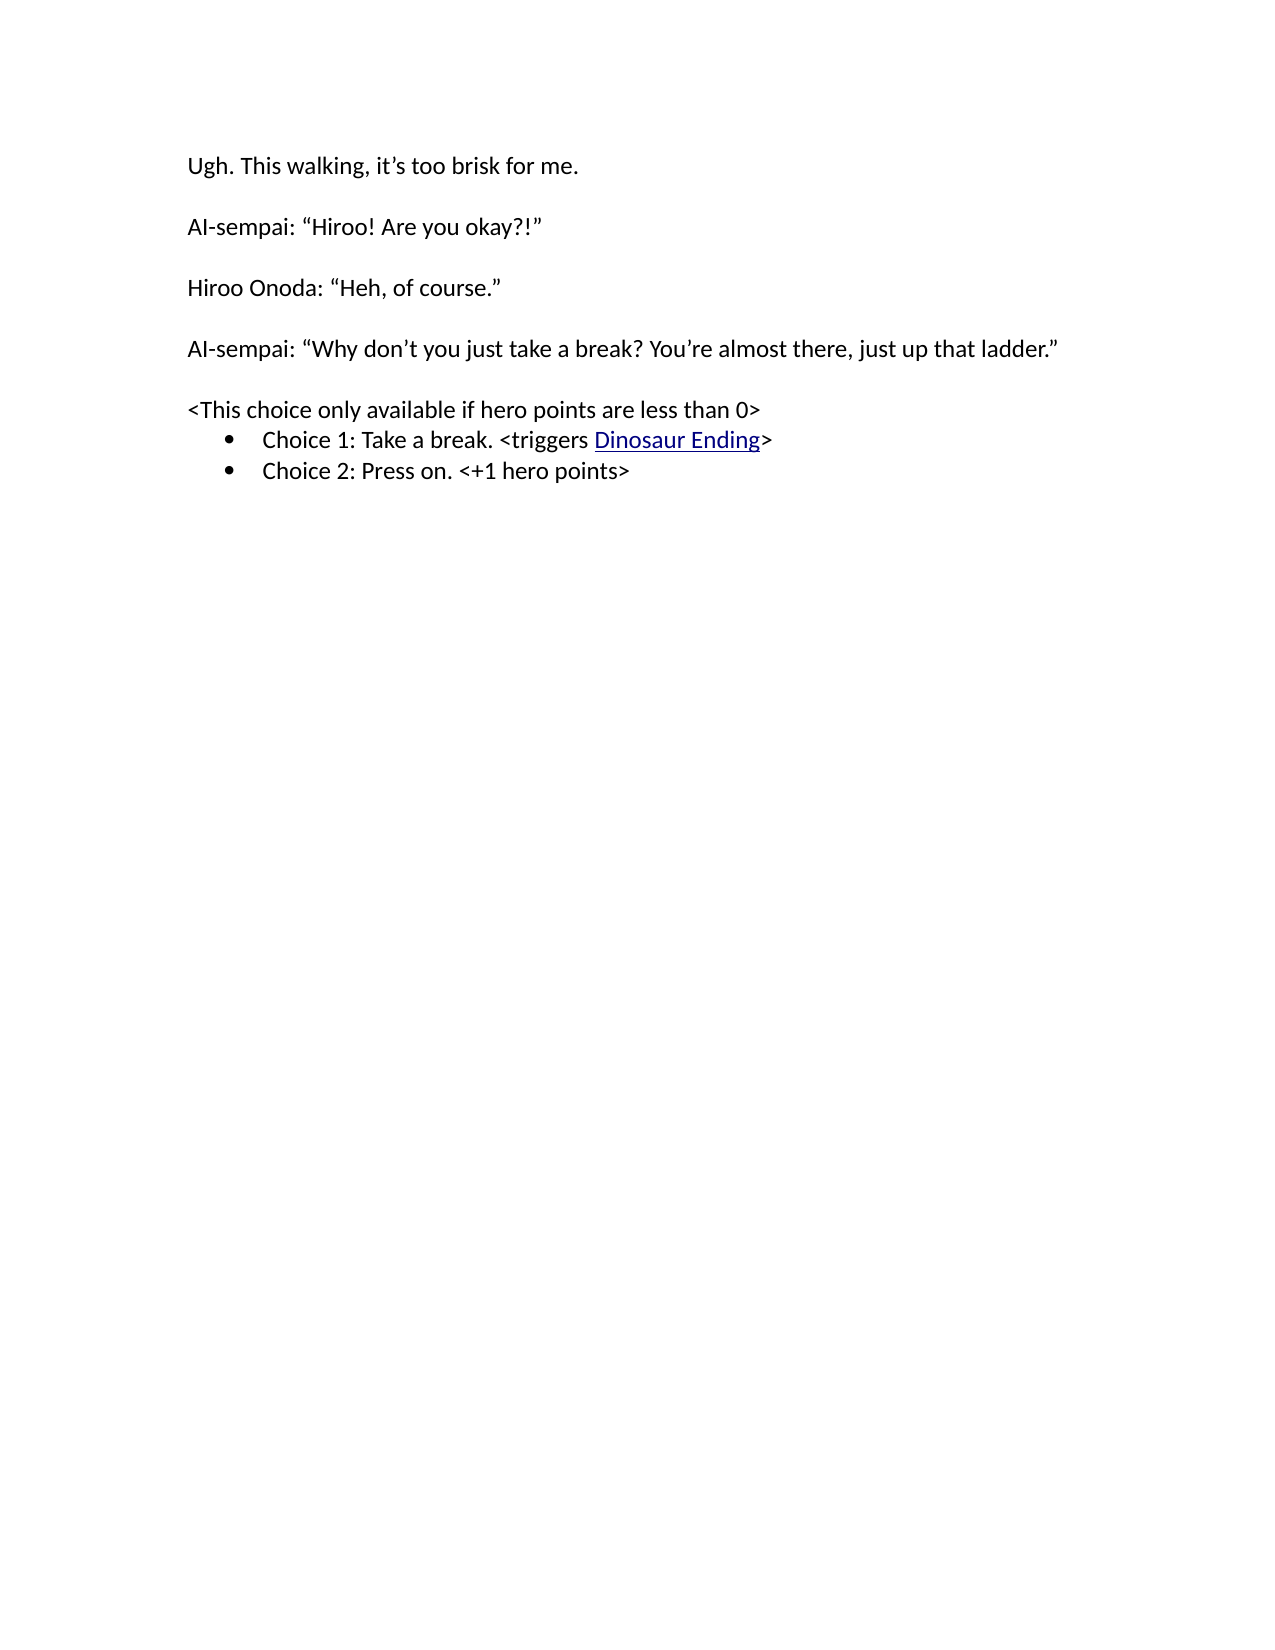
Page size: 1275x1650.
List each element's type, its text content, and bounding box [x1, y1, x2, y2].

text AI-sempai: “Hiroo! Are you okay?!” [187, 211, 1087, 242]
text Hiroo Onoda: “Heh, of course.” [187, 272, 1087, 303]
text AI-sempai: “Why don’t you just take a break? You’re almost there, just up that ladder.” [187, 333, 1087, 364]
text <This choice only available if hero points are less than 0> [187, 394, 1087, 425]
list Choice 2: Press on. <+1 hero points> [225, 455, 1087, 486]
list Choice 1: Take a break. <triggers Dinosaur Ending> [225, 425, 1087, 455]
text Ugh. This walking, it’s too brisk for me. [187, 150, 1087, 181]
